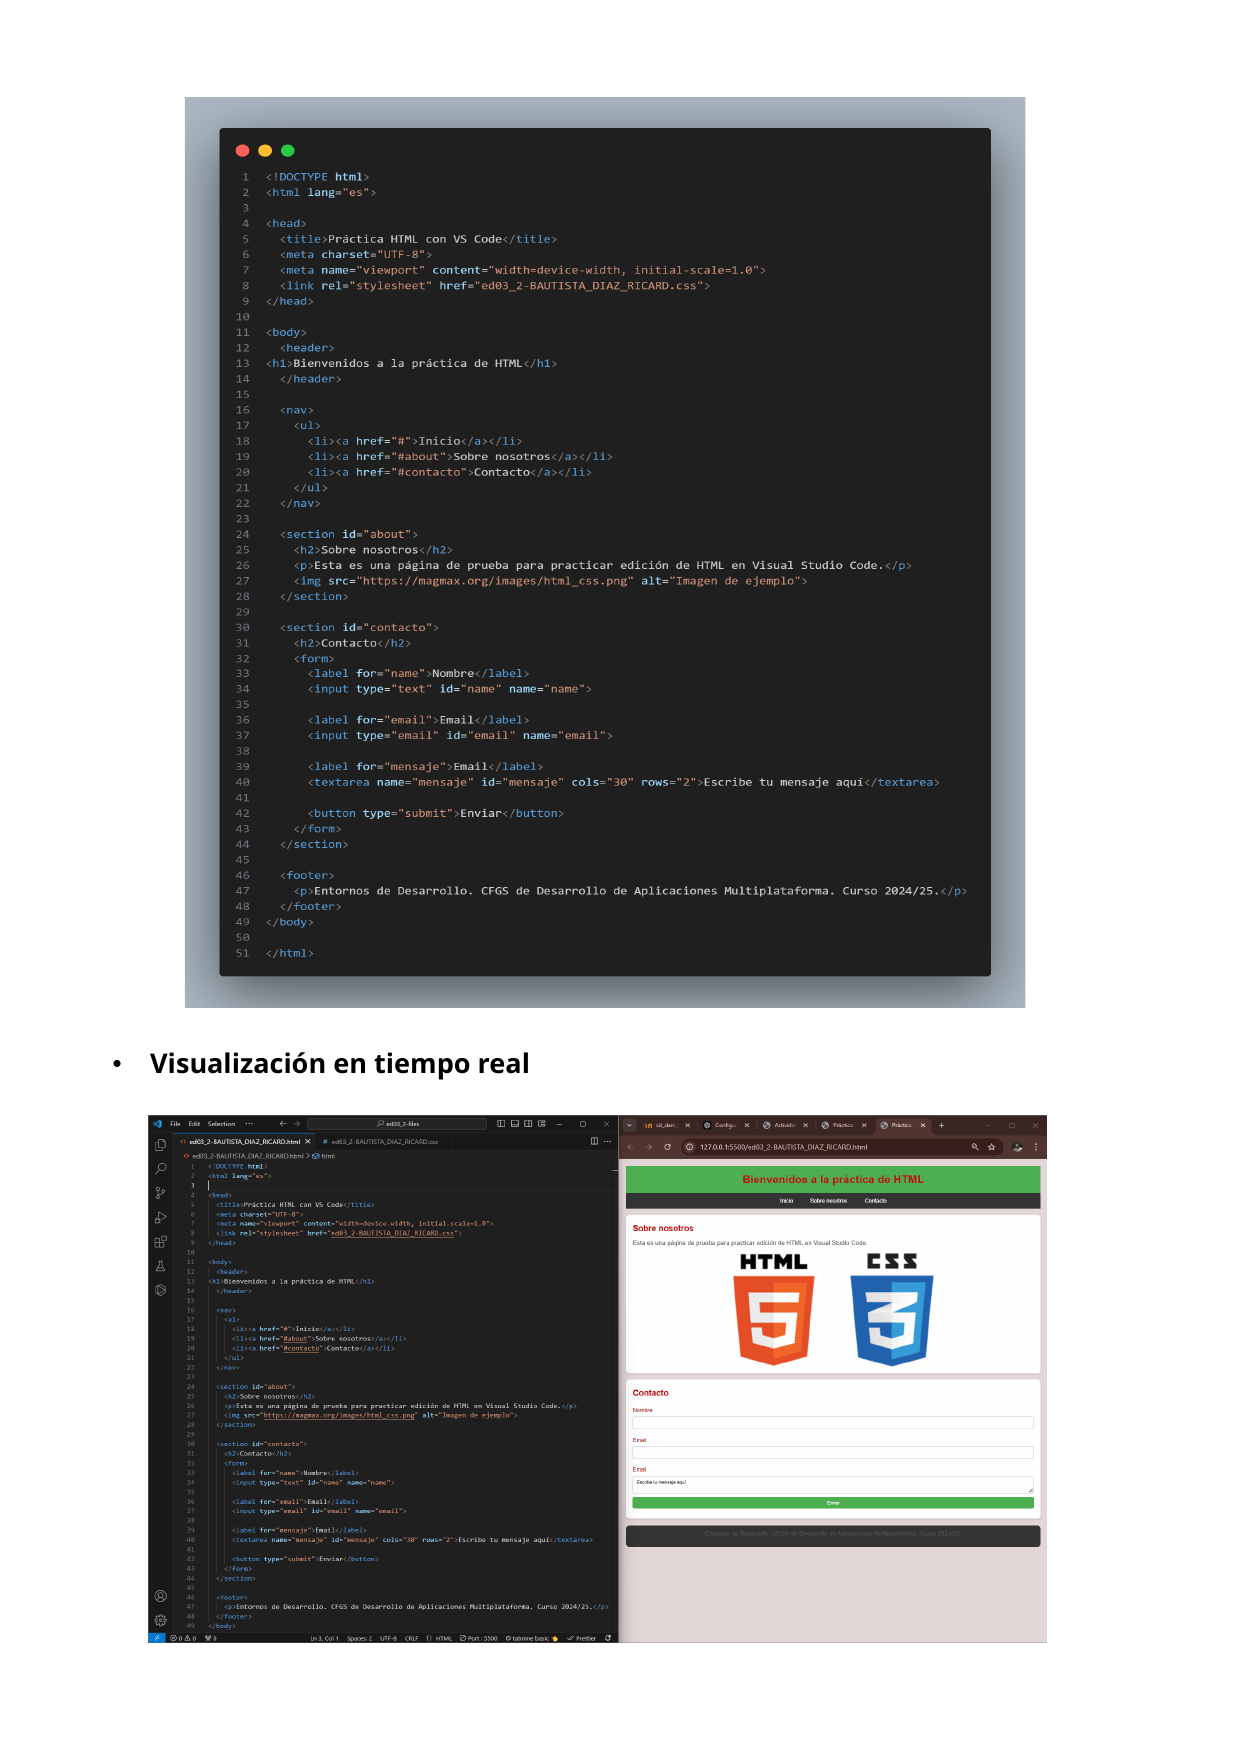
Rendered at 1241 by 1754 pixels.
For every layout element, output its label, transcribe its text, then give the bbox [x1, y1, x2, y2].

list Visualización en tiempo real [112, 1044, 1165, 1081]
picture [148, 1115, 1047, 1643]
picture [184, 97, 1026, 1008]
